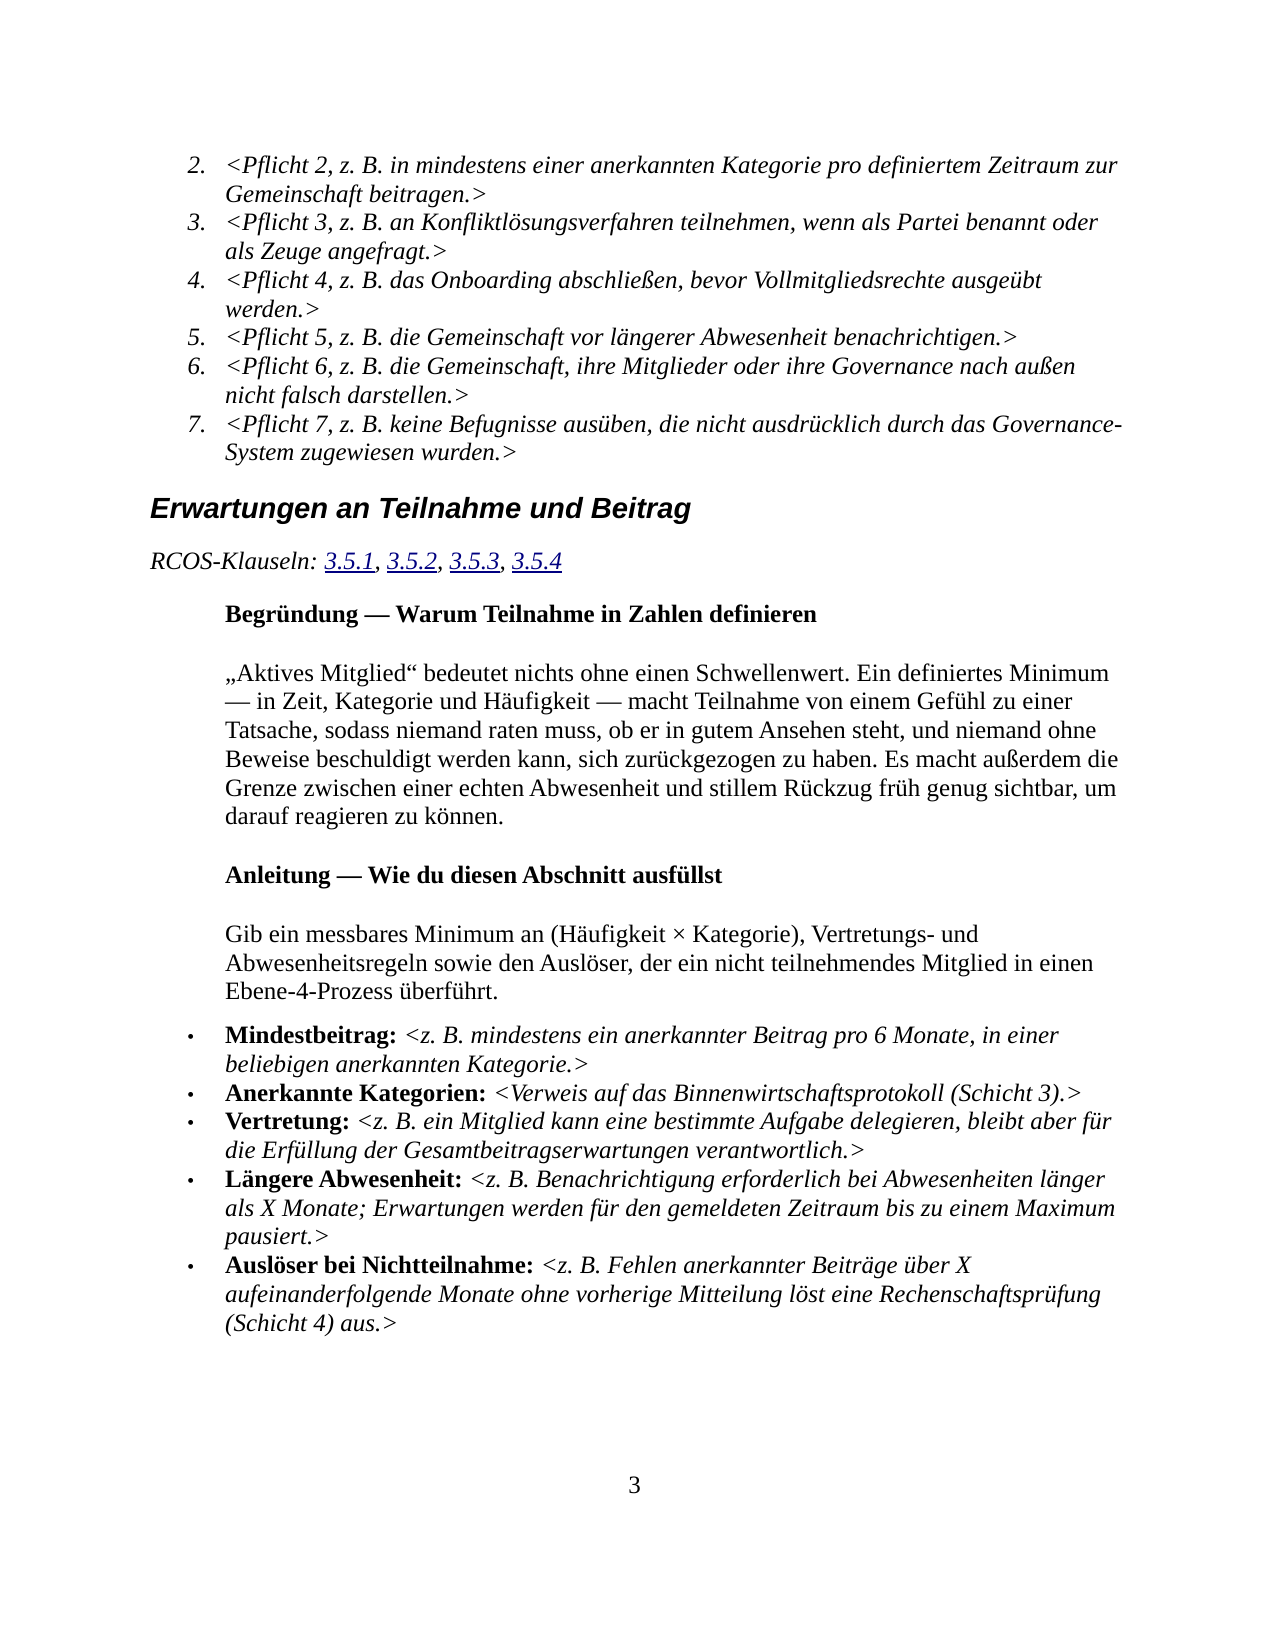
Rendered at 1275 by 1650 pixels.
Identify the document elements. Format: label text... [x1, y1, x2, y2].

list Mindestbeitrag: <z. B. mindestens ein anerkannter Beitrag pro 6 Monate, in einer beliebigen anerkannten Kategorie.> [187, 1020, 1125, 1078]
list <Pflicht 4, z. B. das Onboarding abschließen, bevor Vollmitgliedsrechte ausgeübt werden.> [187, 265, 1125, 322]
list <Pflicht 7, z. B. keine Befugnisse ausüben, die nicht ausdrücklich durch das Governance-System zugewiesen wurden.> [187, 409, 1125, 466]
text RCOS-Klauseln: 3.5.1, 3.5.2, 3.5.3, 3.5.4 [150, 546, 1125, 575]
text Begründung — Warum Teilnahme in Zahlen definieren [225, 599, 1125, 628]
list Längere Abwesenheit: <z. B. Benachrichtigung erforderlich bei Abwesenheiten länger als X Monate; Erwartungen werden für den gemeldeten Zeitraum bis zu einem Maximum pausiert.> [187, 1164, 1125, 1250]
list <Pflicht 6, z. B. die Gemeinschaft, ihre Mitglieder oder ihre Governance nach außen nicht falsch darstellen.> [187, 351, 1125, 409]
list <Pflicht 5, z. B. die Gemeinschaft vor längerer Abwesenheit benachrichtigen.> [187, 322, 1125, 351]
text Anleitung — Wie du diesen Abschnitt ausfüllst [225, 860, 1125, 889]
text Gib ein messbares Minimum an (Häufigkeit × Kategorie), Vertretungs- und Abwesenheitsregeln sowie den Auslöser, der ein nicht teilnehmendes Mitglied in einen Ebene-4-Prozess überführt. [225, 919, 1125, 1005]
list Vertretung: <z. B. ein Mitglied kann eine bestimmte Aufgabe delegieren, bleibt aber für die Erfüllung der Gesamtbeitragserwartungen verantwortlich.> [187, 1106, 1125, 1164]
list Auslöser bei Nichtteilnahme: <z. B. Fehlen anerkannter Beiträge über X aufeinanderfolgende Monate ohne vorherige Mitteilung löst eine Rechenschaftsprüfung (Schicht 4) aus.> [187, 1250, 1125, 1336]
subtitle Erwartungen an Teilnahme und Beitrag [150, 491, 1125, 525]
list Anerkannte Kategorien: <Verweis auf das Binnenwirtschaftsprotokoll (Schicht 3).> [187, 1078, 1125, 1106]
list <Pflicht 2, z. B. in mindestens einer anerkannten Kategorie pro definiertem Zeitraum zur Gemeinschaft beitragen.> [187, 150, 1125, 207]
list <Pflicht 3, z. B. an Konfliktlösungsverfahren teilnehmen, wenn als Partei benannt oder als Zeuge angefragt.> [187, 207, 1125, 265]
text „Aktives Mitglied“ bedeutet nichts ohne einen Schwellenwert. Ein definiertes Minimum — in Zeit, Kategorie und Häufigkeit — macht Teilnahme von einem Gefühl zu einer Tatsache, sodass niemand raten muss, ob er in gutem Ansehen steht, und niemand ohne Beweise beschuldigt werden kann, sich zurückgezogen zu haben. Es macht außerdem die Grenze zwischen einer echten Abwesenheit und stillem Rückzug früh genug sichtbar, um darauf reagieren zu können. [225, 658, 1125, 830]
